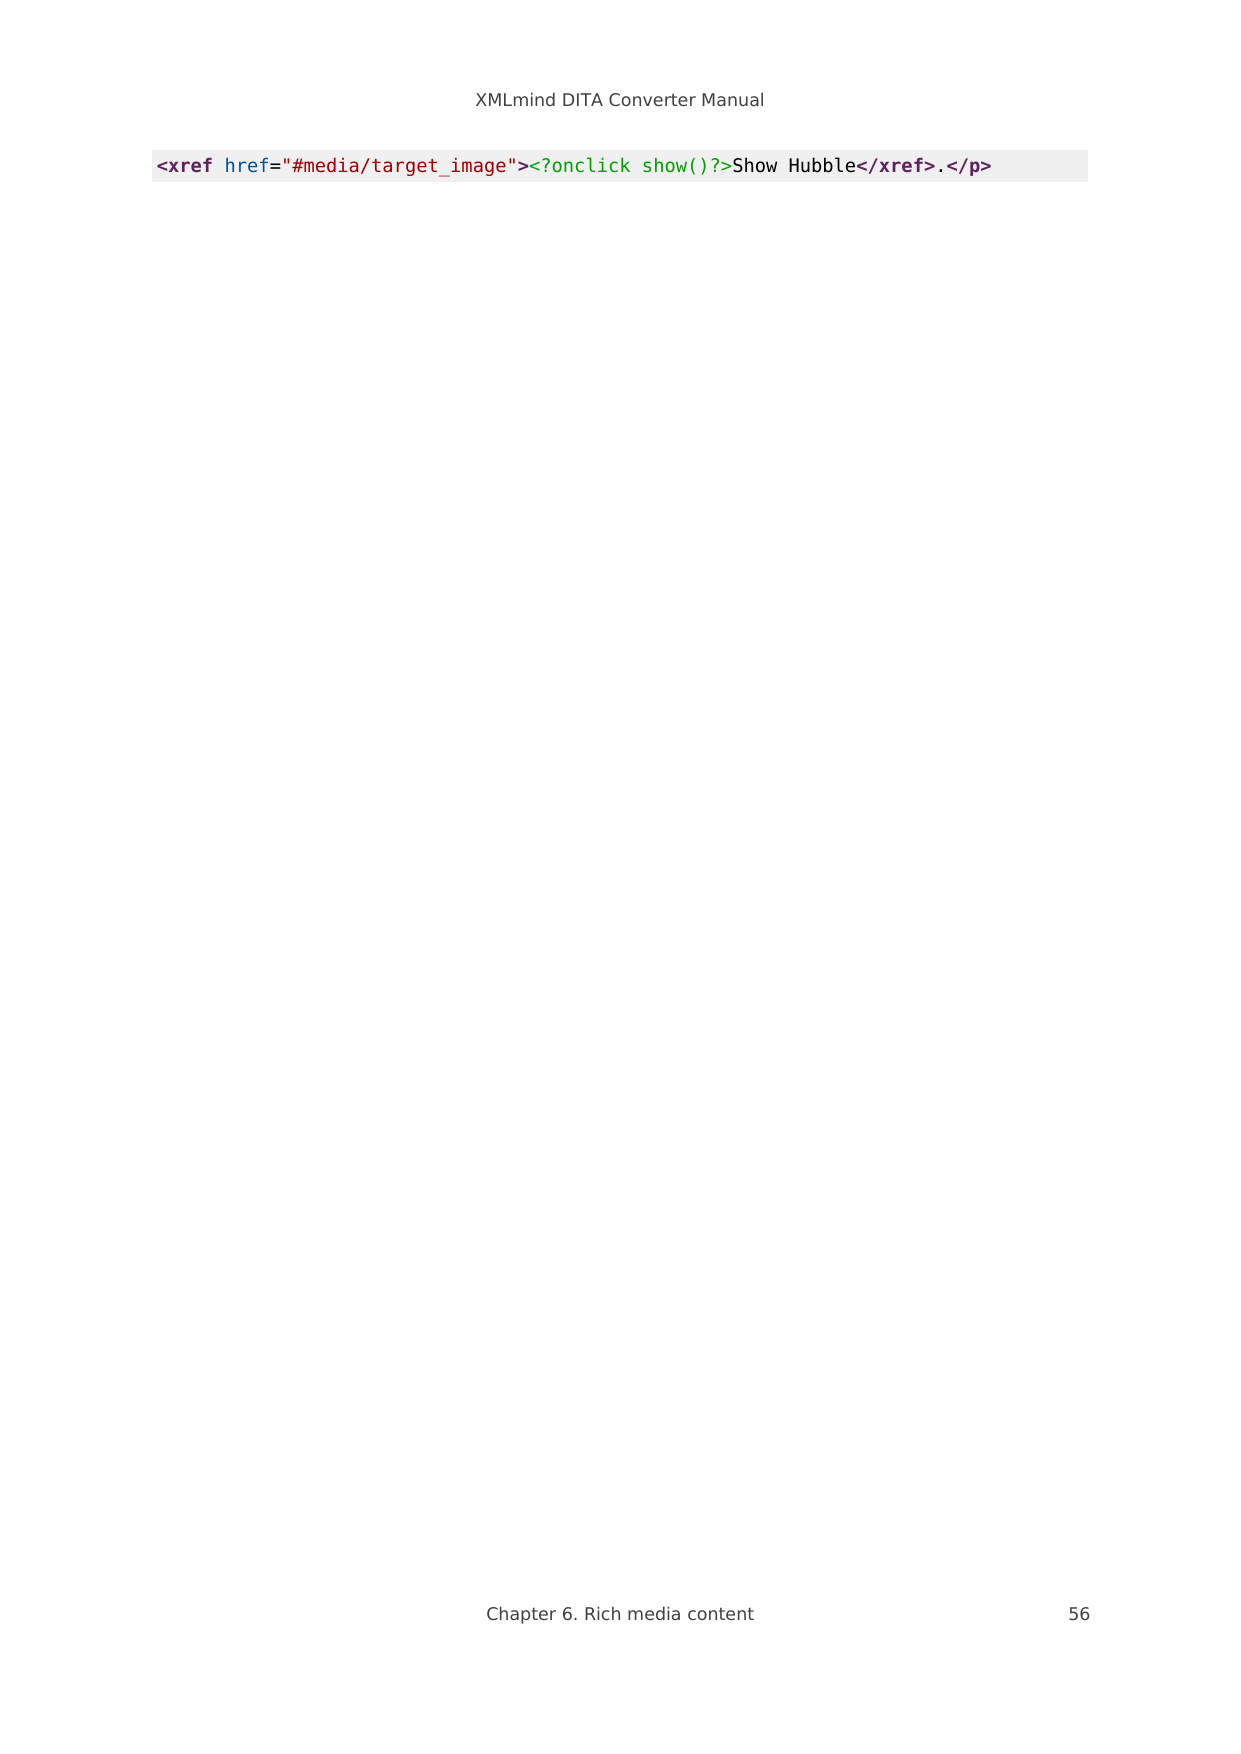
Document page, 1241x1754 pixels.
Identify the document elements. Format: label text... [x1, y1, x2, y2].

text <xref href="#media/target_image"><?onclick show()?>Show Hubble</xref>.</p> [152, 150, 1088, 182]
